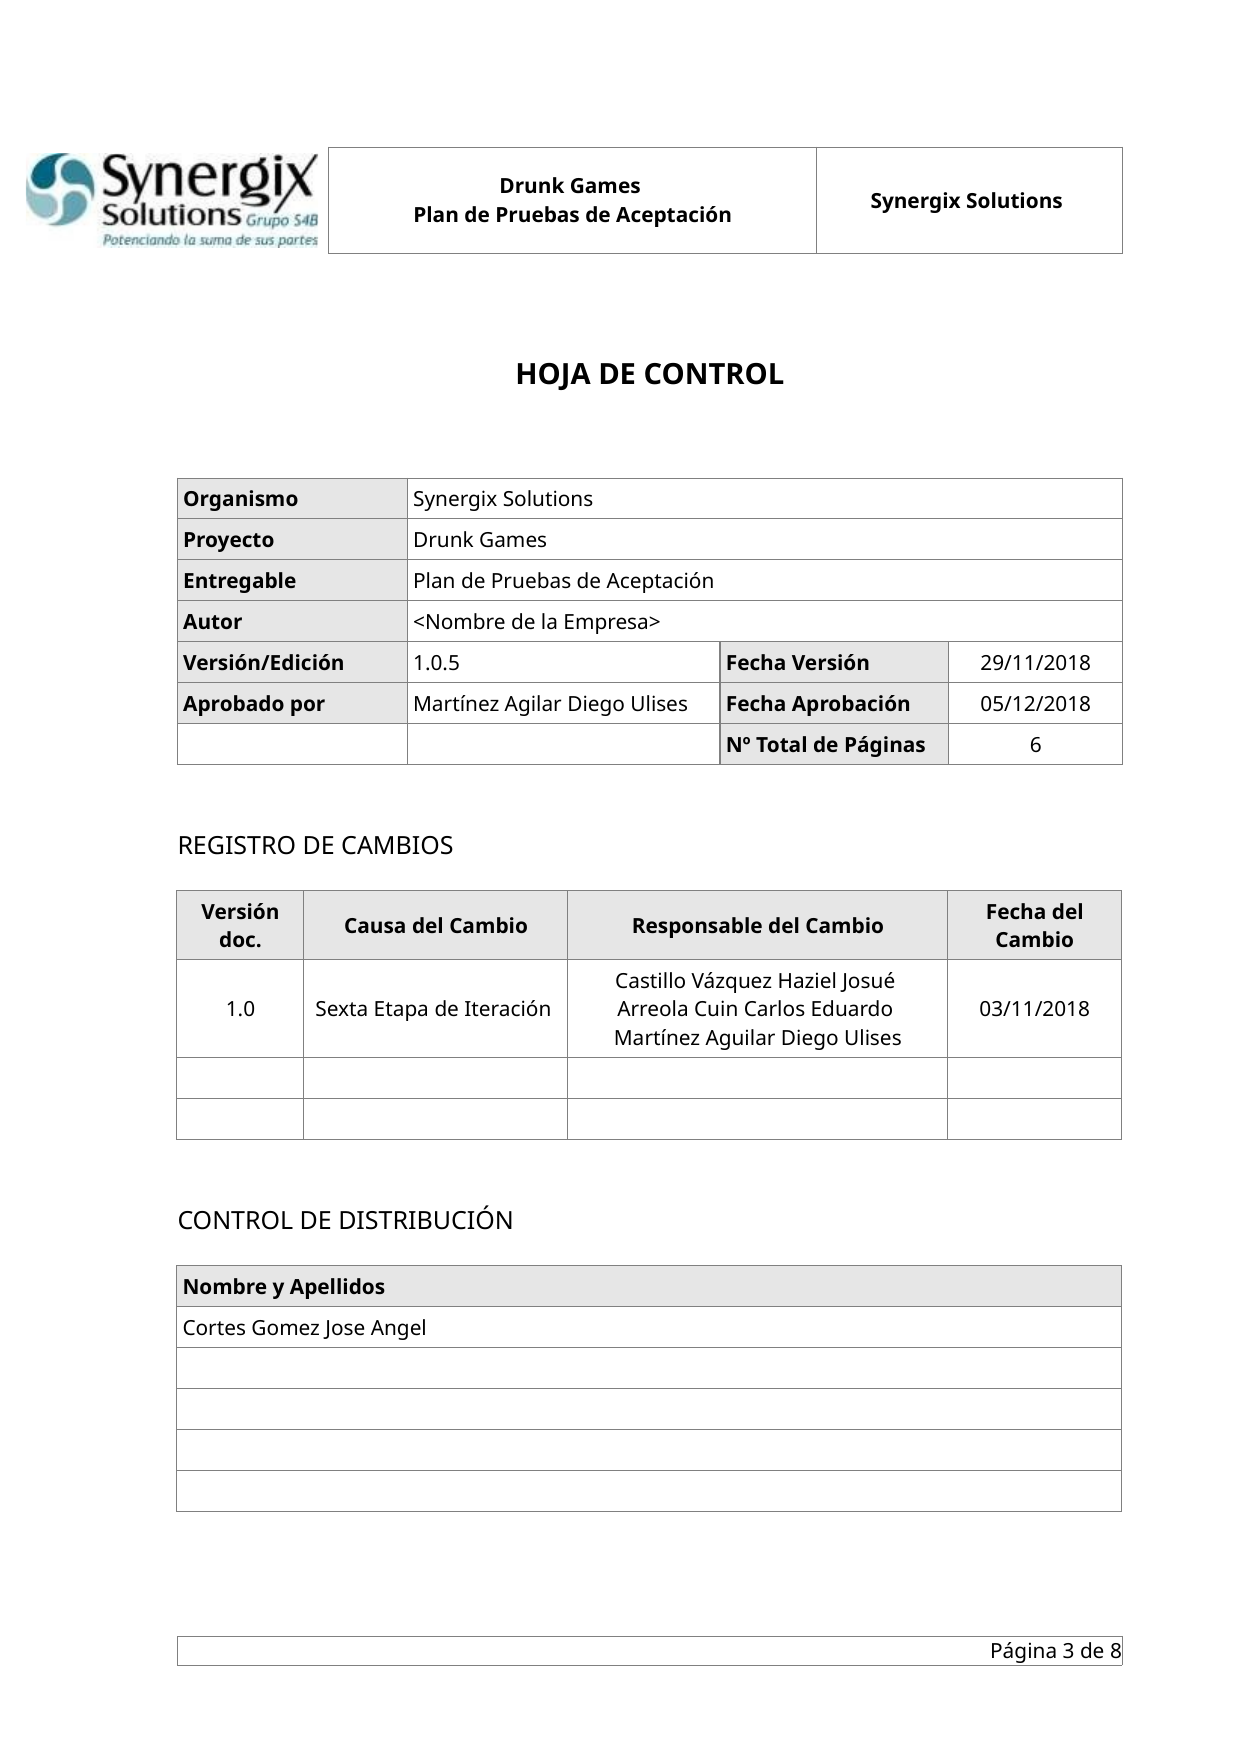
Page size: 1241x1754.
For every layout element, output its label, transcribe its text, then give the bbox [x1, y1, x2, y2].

table_cell Sexta Etapa de Iteración [304, 960, 567, 1057]
table_header Synergix Solutions [408, 479, 1122, 518]
table_cell [177, 1471, 1121, 1511]
table_cell [177, 1430, 1121, 1470]
table_header Versión doc. [177, 891, 303, 959]
table_cell 29/11/2018 [949, 642, 1122, 682]
table_cell 1.0.5 [408, 642, 719, 682]
table_cell [948, 1058, 1121, 1098]
table_cell [177, 1389, 1121, 1429]
table_cell Fecha Aprobación [721, 683, 948, 723]
table_cell Plan de Pruebas de Aceptación [408, 560, 1122, 600]
table_header Nombre y Apellidos [177, 1266, 1121, 1306]
table_cell Proyecto [178, 519, 407, 559]
table_cell [304, 1099, 567, 1139]
table_cell Castillo Vázquez Haziel Josué Arreola Cuin Carlos Eduardo Martínez Aguilar Diego Ulises [568, 960, 947, 1057]
table_cell [177, 1099, 303, 1139]
table_cell Cortes Gomez Jose Angel [177, 1307, 1121, 1347]
table_cell 05/12/2018 [949, 683, 1122, 723]
table_header Fecha del Cambio [948, 891, 1121, 959]
table_cell [568, 1058, 947, 1098]
text HOJA DE CONTROL [177, 353, 1122, 393]
table_cell Aprobado por [178, 683, 407, 723]
table_cell [178, 724, 407, 764]
table_header Responsable del Cambio [568, 891, 947, 959]
table_cell [408, 724, 719, 764]
table_cell Versión/Edición [178, 642, 407, 682]
table_header Causa del Cambio [304, 891, 567, 959]
table_cell Drunk Games [408, 519, 1122, 559]
table_cell 1.0 [177, 960, 303, 1057]
table_cell [568, 1099, 947, 1139]
table_cell Entregable [178, 560, 407, 600]
table_cell [948, 1099, 1121, 1139]
table_cell Autor [178, 601, 407, 641]
table_header Organismo [178, 479, 407, 518]
table_cell Martínez Agilar Diego Ulises [408, 683, 719, 723]
table_cell Cortes Gomez Jose Angel [408, 601, 1122, 641]
table_cell 03/11/2018 [948, 960, 1121, 1057]
table_cell 6 [949, 724, 1122, 764]
text CONTROL DE DISTRIBUCIÓN [177, 1203, 1122, 1237]
table_cell [177, 1058, 303, 1098]
table_cell Nº Total de Páginas [721, 724, 948, 764]
table_cell Fecha Versión [721, 642, 948, 682]
table_cell [177, 1348, 1121, 1388]
table_cell [304, 1058, 567, 1098]
text REGISTRO DE CAMBIOS [177, 827, 1122, 862]
